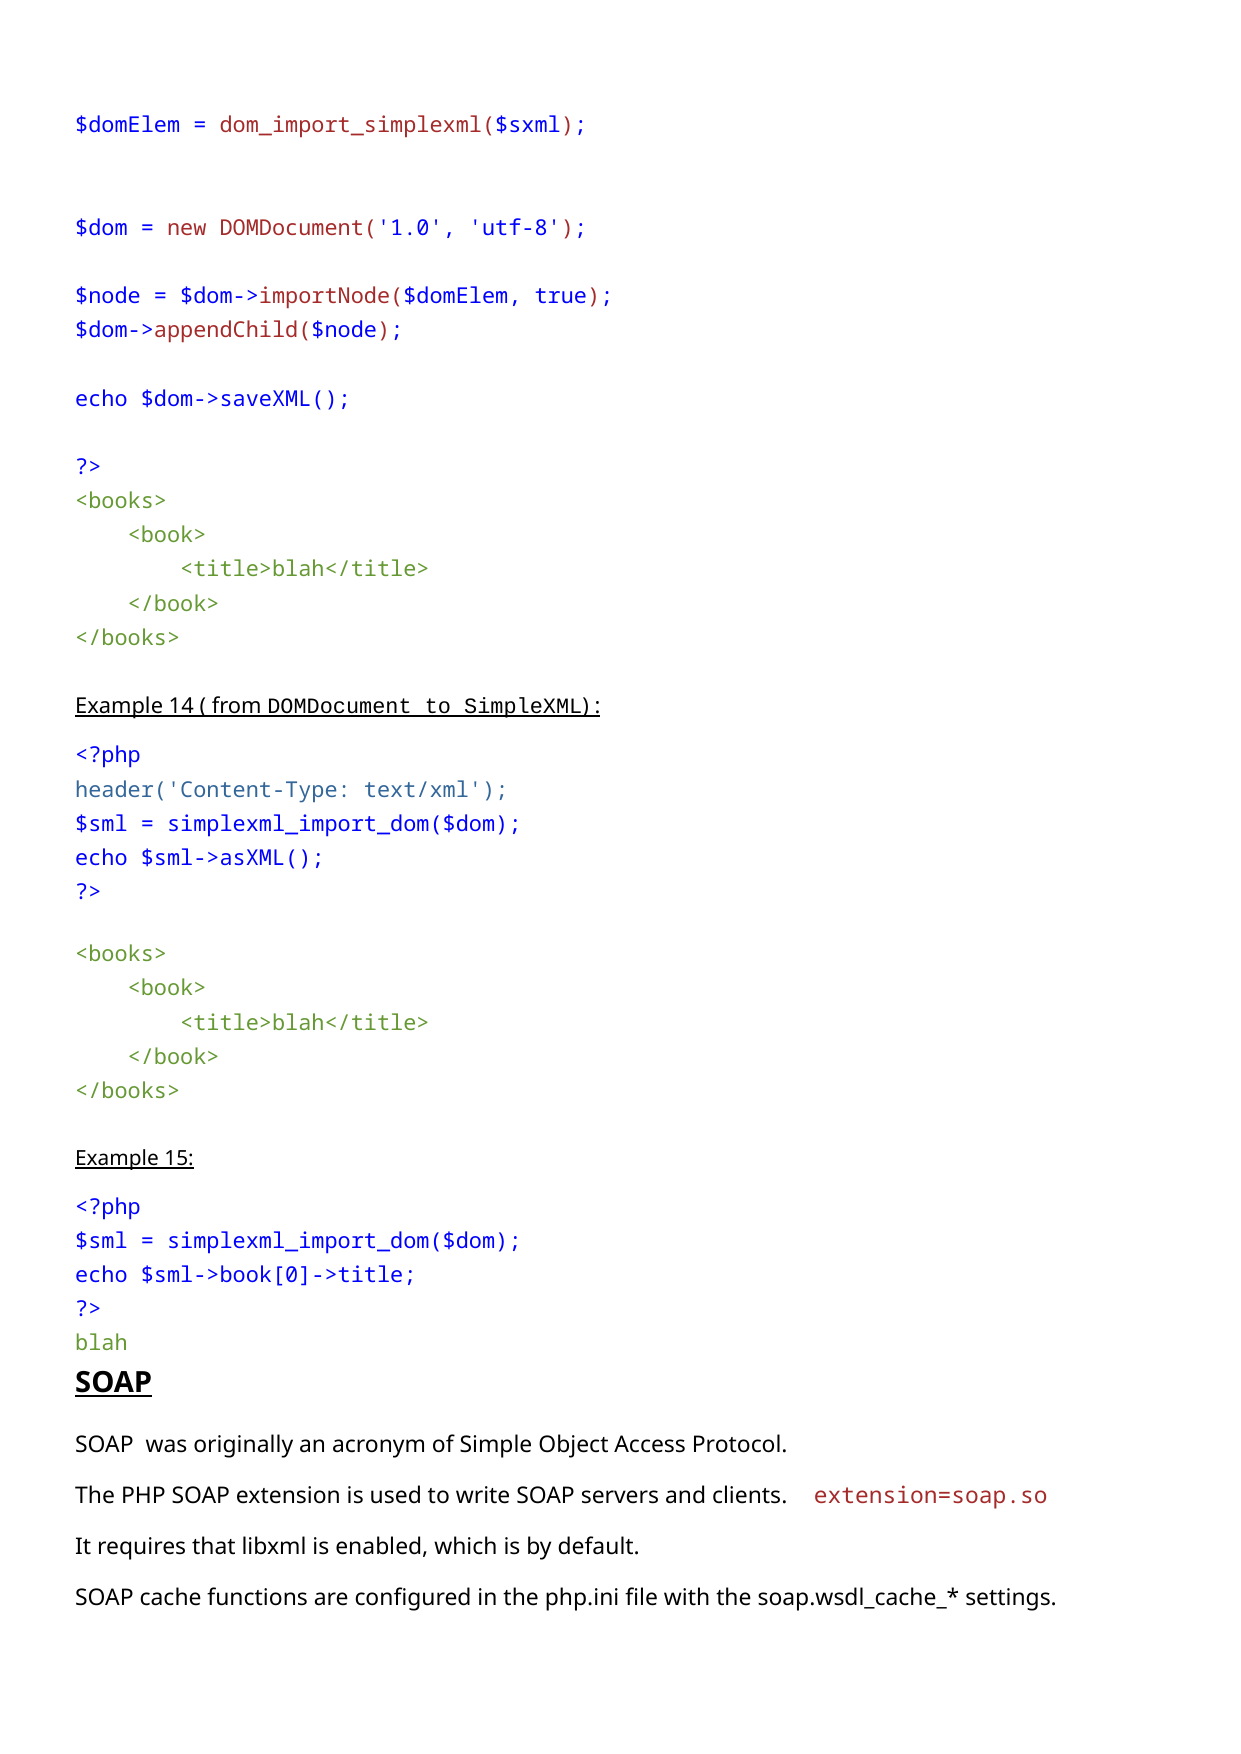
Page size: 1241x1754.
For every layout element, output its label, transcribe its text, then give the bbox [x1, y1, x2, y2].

text $domElem = dom_import_simplexml($sxml); [75, 109, 1166, 139]
text </book> [75, 587, 1166, 617]
text header('Content-Type: text/xml'); [75, 774, 1166, 803]
text <?php [75, 1191, 1166, 1221]
text <books> [75, 485, 1166, 515]
text $sml = simplexml_import_dom($dom); [75, 808, 1166, 838]
text echo $sml->asXML(); [75, 842, 1166, 872]
text ?> [75, 451, 1166, 481]
text blah [75, 1327, 1166, 1357]
text $sml = simplexml_import_dom($dom); [75, 1225, 1166, 1255]
text Example 15: [75, 1143, 1166, 1172]
text <book> [75, 972, 1166, 1002]
text <book> [75, 519, 1166, 549]
text </book> [75, 1041, 1166, 1070]
text ?> [75, 1293, 1166, 1323]
text SOAP [75, 1362, 1166, 1401]
text SOAP cache functions are configured in the php.ini file with the soap.wsdl_cache_* settings. [75, 1581, 1166, 1612]
text SOAP was originally an acronym of Simple Object Access Protocol. [75, 1428, 1166, 1459]
text ?> [75, 876, 1166, 906]
text $dom->appendChild($node); [75, 314, 1166, 344]
text <books> [75, 938, 1166, 968]
text $dom = new DOMDocument('1.0', 'utf-8'); [75, 212, 1166, 241]
text It requires that libxml is enabled, which is by default. [75, 1530, 1166, 1561]
text ​ [75, 1109, 1166, 1139]
text The PHP SOAP extension is used to write SOAP servers and clients. extension=soap.so [75, 1479, 1166, 1510]
text </books> [75, 622, 1166, 651]
text </books> [75, 1075, 1166, 1104]
text <title>blah</title> [75, 553, 1166, 583]
text <title>blah</title> [75, 1006, 1166, 1036]
text Example 14 ( from DOMDocument to SimpleXML) : [75, 690, 1166, 720]
text $node = $dom->importNode($domElem, true); [75, 280, 1166, 310]
text echo $dom->saveXML(); [75, 382, 1166, 412]
text <?php [75, 739, 1166, 769]
text echo $sml->book[0]->title; [75, 1259, 1166, 1289]
